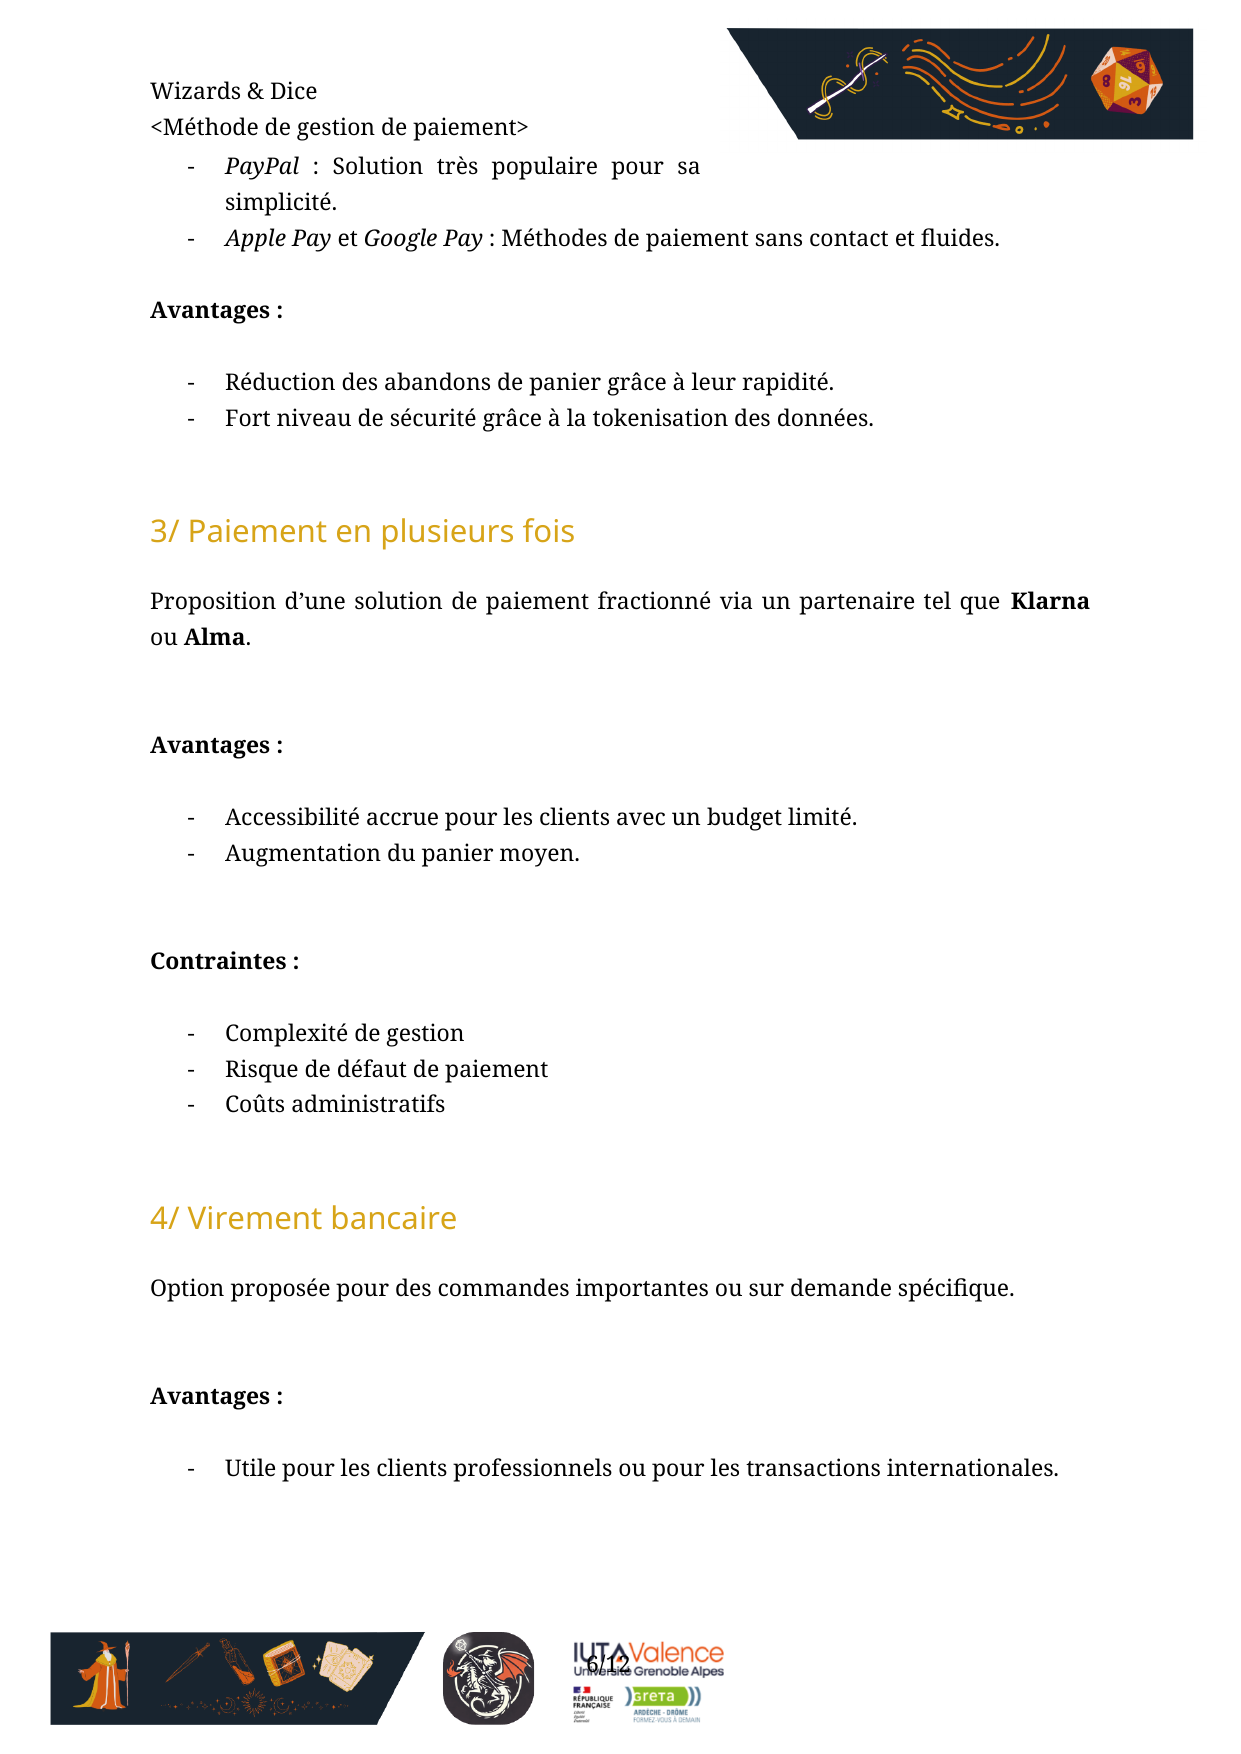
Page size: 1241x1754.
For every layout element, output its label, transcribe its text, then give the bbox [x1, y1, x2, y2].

list Accessibilité accrue pour les clients avec un budget limité. [187, 801, 1090, 832]
list Réduction des abandons de panier grâce à leur rapidité. [187, 366, 1090, 397]
list Coûts administratifs [187, 1088, 1090, 1120]
list Augmentation du panier moyen. [187, 837, 1090, 868]
list Fort niveau de sécurité grâce à la tokenisation des données. [187, 402, 1090, 433]
picture [720, 18, 1208, 153]
text Proposition d’une solution de paiement fractionné via un partenaire tel que Klarna ou Alma. [150, 585, 1090, 652]
text Avantages : [150, 1380, 1090, 1411]
text Contraintes : [150, 945, 1090, 976]
subtitle 3/ Paiement en plusieurs fois [150, 509, 1090, 552]
list Risque de défaut de paiement [187, 1052, 1090, 1084]
text Option proposée pour des commandes importantes ou sur demande spécifique. [150, 1272, 1090, 1303]
text Avantages : [150, 294, 1090, 325]
list Complexité de gestion [187, 1017, 1090, 1048]
subtitle 4/ Virement bancaire [150, 1196, 1090, 1239]
list Utile pour les clients professionnels ou pour les transactions internationales. [187, 1452, 1090, 1483]
text Avantages : [150, 729, 1090, 760]
list PayPal : Solution très populaire pour sa simplicité. [187, 150, 1090, 217]
list Apple Pay et Google Pay : Méthodes de paiement sans contact et fluides. [187, 222, 1090, 253]
picture [42, 1621, 748, 1734]
